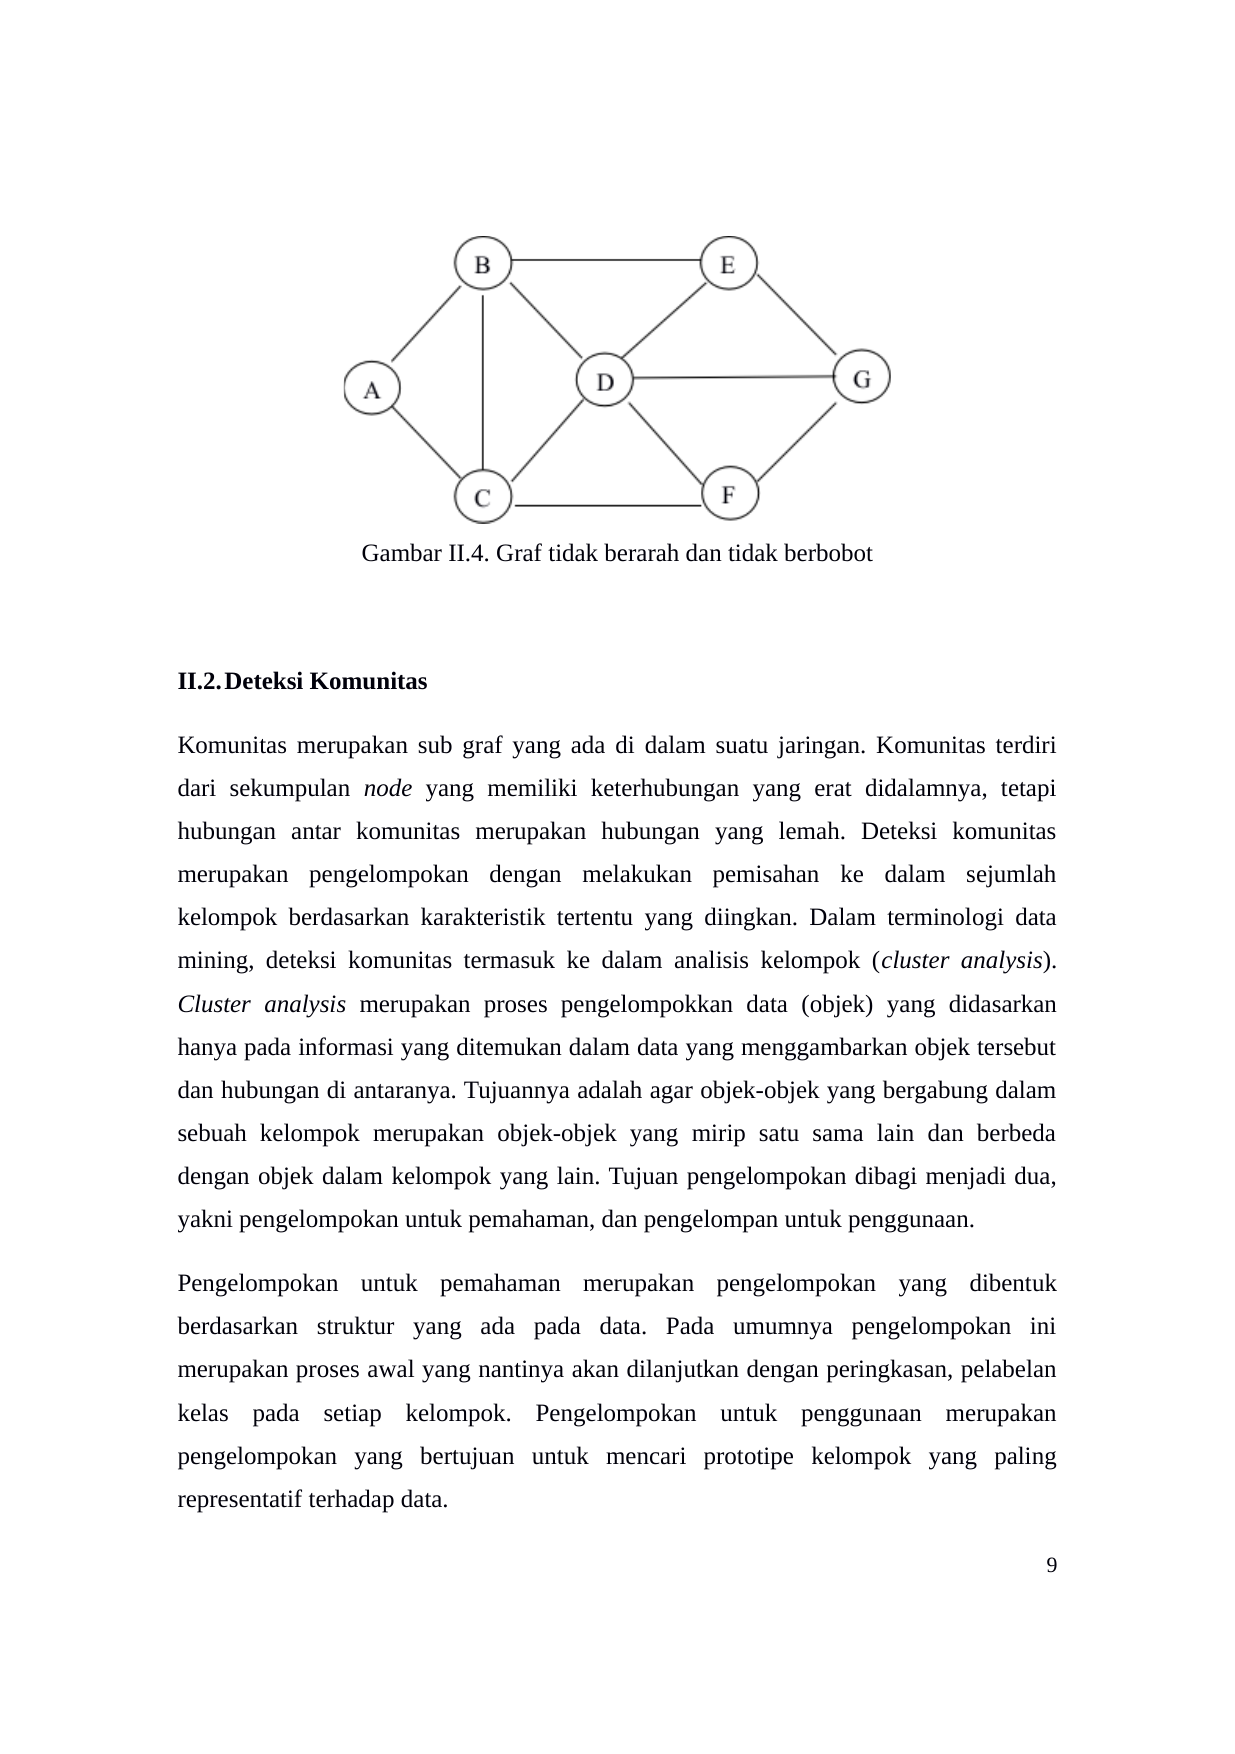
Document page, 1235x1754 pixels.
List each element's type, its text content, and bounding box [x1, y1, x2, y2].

picture [343, 236, 891, 524]
subtitle Deteksi Komunitas [177, 666, 1057, 695]
text Komunitas merupakan sub graf yang ada di dalam suatu jaringan. Komunitas terdiri dari sekumpulan node yang memiliki keterhubungan yang erat didalamnya, tetapi hubungan antar komunitas merupakan hubungan yang lemah. Deteksi komunitas merupakan pengelompokan dengan melakukan pemisahan ke dalam sejumlah kelompok berdasarkan karakteristik tertentu yang diingkan. Dalam terminologi data mining, deteksi komunitas termasuk ke dalam analisis kelompok (cluster analysis). Cluster analysis merupakan proses pengelompokkan data (objek) yang didasarkan hanya pada informasi yang ditemukan dalam data yang menggambarkan objek tersebut dan hubungan di antaranya. Tujuannya adalah agar objek-objek yang bergabung dalam sebuah kelompok merupakan objek-objek yang mirip satu sama lain dan berbeda dengan objek dalam kelompok yang lain. Tujuan pengelompokan dibagi menjadi dua, yakni pengelompokan untuk pemahaman, dan pengelompan untuk penggunaan. [177, 730, 1057, 1233]
text Pengelompokan untuk pemahaman merupakan pengelompokan yang dibentuk berdasarkan struktur yang ada pada data. Pada umumnya pengelompokan ini merupakan proses awal yang nantinya akan dilanjutkan dengan peringkasan, pelabelan kelas pada setiap kelompok. Pengelompokan untuk penggunaan merupakan pengelompokan yang bertujuan untuk mencari prototipe kelompok yang paling representatif terhadap data. [177, 1268, 1057, 1513]
text Gambar II.4. Graf tidak berarah dan tidak berbobot [177, 236, 1057, 567]
